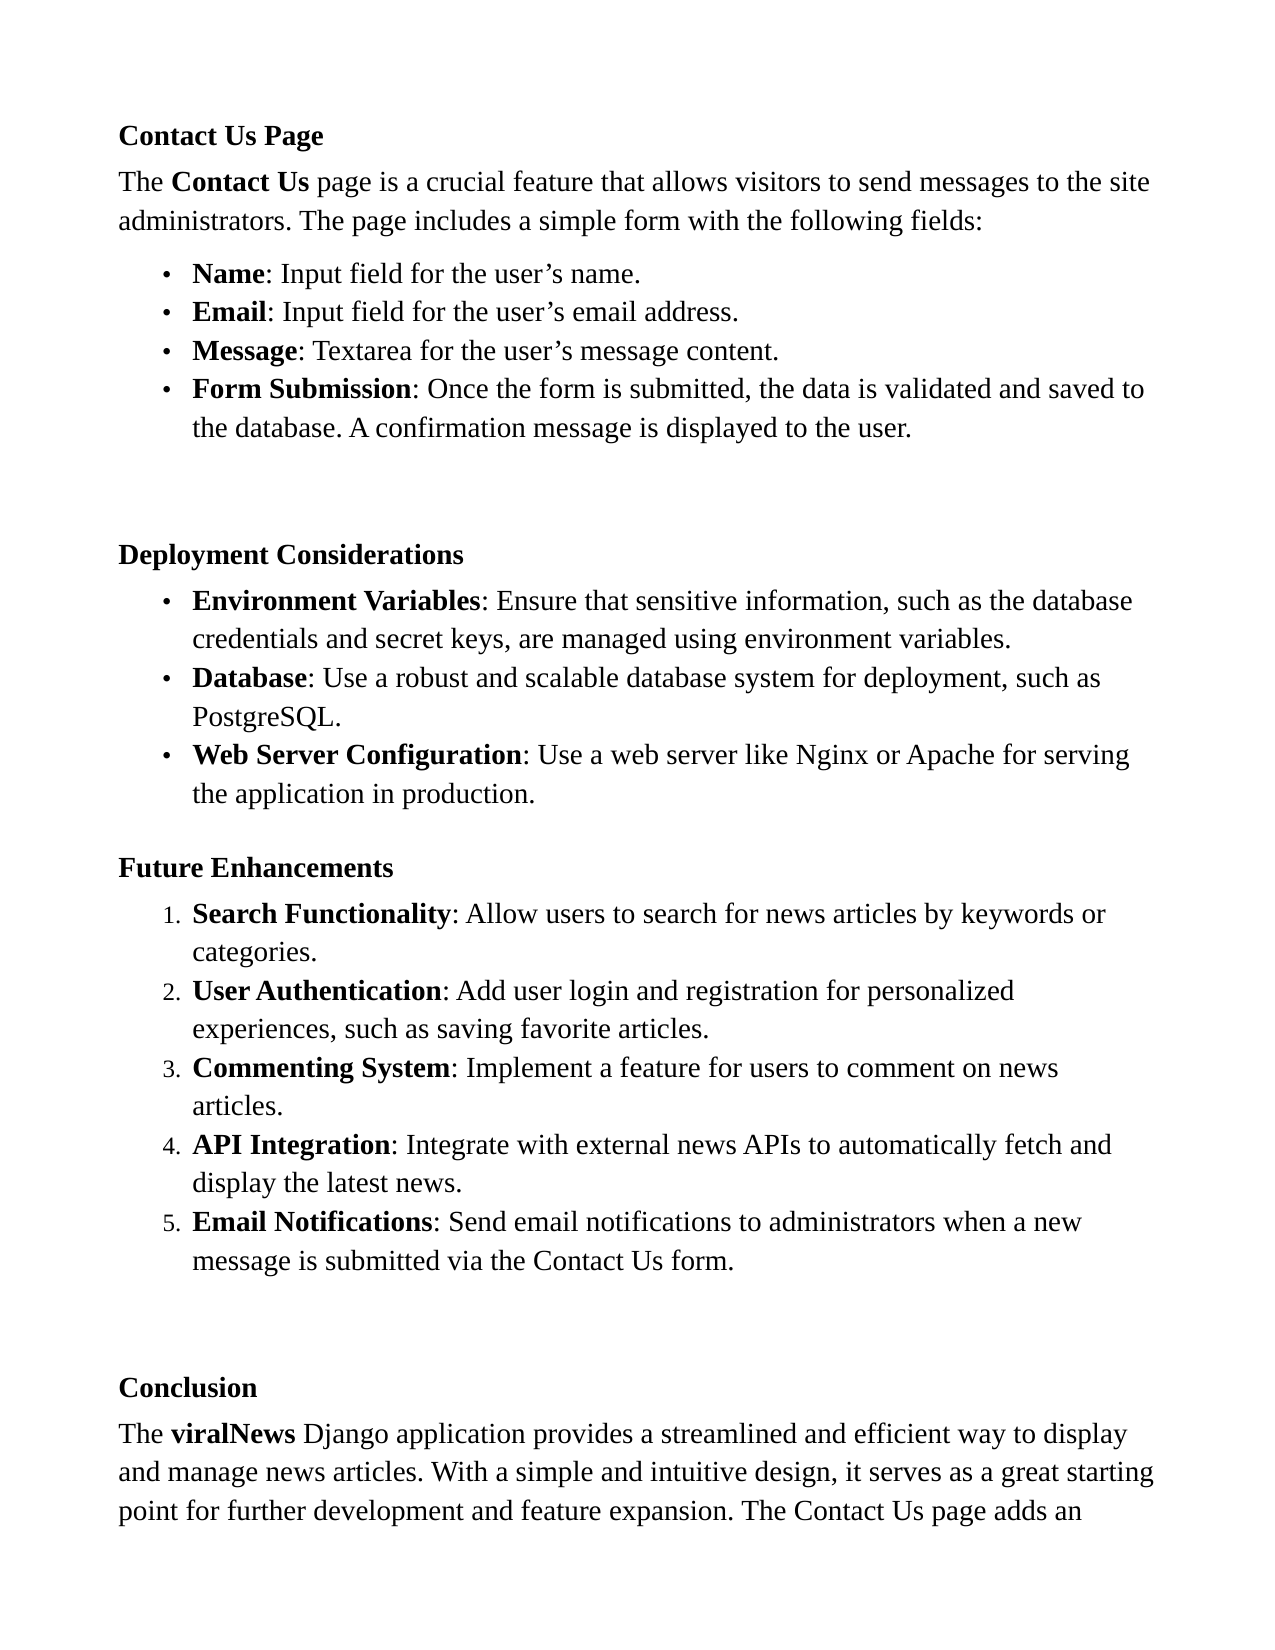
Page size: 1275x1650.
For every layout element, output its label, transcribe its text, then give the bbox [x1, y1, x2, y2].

subtitle Conclusion [118, 1370, 1157, 1403]
subtitle Future Enhancements [118, 850, 1157, 883]
list Email Notifications: Send email notifications to administrators when a new message is submitted via the Contact Us form. [162, 1204, 1157, 1276]
subtitle Contact Us Page [118, 118, 1157, 152]
text The Contact Us page is a crucial feature that allows visitors to send messages to the site administrators. The page includes a simple form with the following fields: [118, 164, 1157, 236]
list API Integration: Integrate with external news APIs to automatically fetch and display the latest news. [162, 1127, 1157, 1199]
list Environment Variables: Ensure that sensitive information, such as the database credentials and secret keys, are managed using environment variables. [162, 583, 1157, 655]
list Web Server Configuration: Use a web server like Nginx or Apache for serving the application in production. [162, 737, 1157, 809]
list Form Submission: Once the form is submitted, the data is validated and saved to the database. A confirmation message is displayed to the user. [162, 371, 1157, 443]
subtitle Deployment Considerations [118, 537, 1157, 571]
list Message: Textarea for the user’s message content. [162, 333, 1157, 366]
text The viralNews Django application provides a streamlined and efficient way to display and manage news articles. With a simple and intuitive design, it serves as a great starting point for further development and feature expansion. The Contact Us page adds an [118, 1416, 1157, 1526]
list Search Functionality: Allow users to search for news articles by keywords or categories. [162, 896, 1157, 968]
list Email: Input field for the user’s email address. [162, 294, 1157, 328]
list Name: Input field for the user’s name. [162, 256, 1157, 289]
list User Authentication: Add user login and registration for personalized experiences, such as saving favorite articles. [162, 973, 1157, 1045]
list Commenting System: Implement a feature for users to comment on news articles. [162, 1050, 1157, 1122]
list Database: Use a robust and scalable database system for deployment, such as PostgreSQL. [162, 660, 1157, 732]
